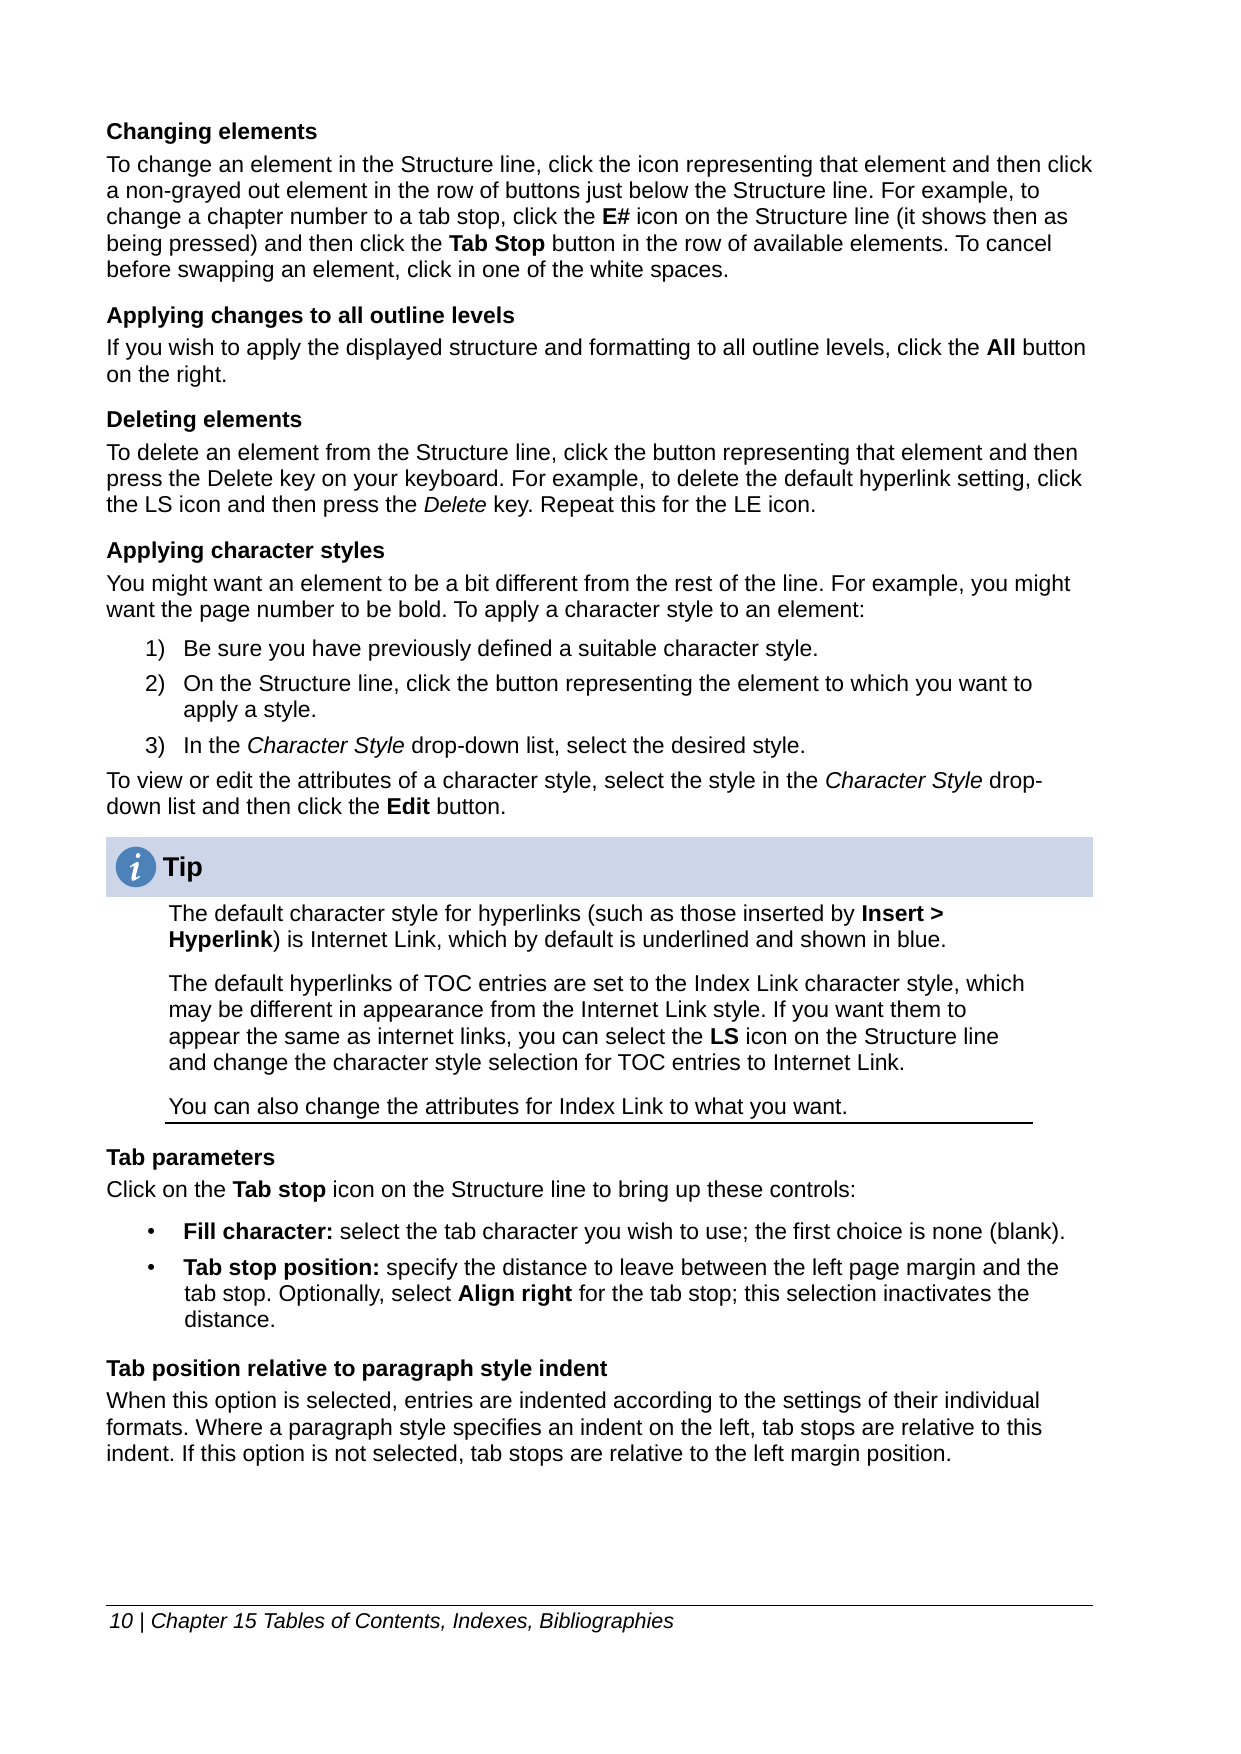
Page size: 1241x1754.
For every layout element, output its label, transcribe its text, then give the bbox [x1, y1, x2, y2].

list Fill character: select the tab character you wish to use; the first choice is none (blank). [144, 1215, 1093, 1244]
list Tab stop position: specify the distance to leave between the left page margin and the tab stop. Optionally, select Align right for the tab stop; this selection inactivates the distance. [144, 1251, 1093, 1335]
subtitle Tab position relative to paragraph style indent [106, 1355, 1093, 1381]
subtitle Changing elements [106, 118, 1093, 144]
text When this option is selected, entries are indented according to the settings of their individual formats. Where a paragraph style specifies an indent on the left, tab stops are relative to this indent. If this option is not selected, tab stops are relative to the left margin position. [106, 1387, 1093, 1466]
text To change an element in the Structure line, click the icon representing that element and then click a non-grayed out element in the row of buttons just below the Structure line. For example, to change a chapter number to a tab stop, click the E# icon on the Structure line (it shows then as being pressed) and then click the Tab Stop button in the row of available elements. To cancel before swapping an element, click in one of the white spaces. [106, 151, 1093, 282]
list You might want an element to be a bit different from the rest of the line. For example, you might want the page number to be bold. To apply a character style to an element: [106, 570, 1093, 622]
text You can also change the attributes for Index Link to what you want. [165, 1090, 1033, 1122]
list Be sure you have previously defined a suitable character style. [165, 635, 1093, 661]
subtitle Tab parameters [106, 1144, 1093, 1170]
subtitle Applying changes to all outline levels [106, 302, 1093, 328]
subtitle Applying character styles [106, 537, 1093, 564]
list Click on the Tab stop icon on the Structure line to bring up these controls: [106, 1176, 1093, 1203]
list On the Structure line, click the button representing the element to which you want to apply a style. [165, 670, 1093, 723]
text To view or edit the attributes of a character style, select the style in the Character Style drop-down list and then click the Edit button. [106, 767, 1093, 819]
subtitle Deleting elements [106, 406, 1093, 433]
text If you wish to apply the displayed structure and formatting to all outline levels, click the All button on the right. [106, 334, 1093, 387]
text The default hyperlinks of TOC entries are set to the Index Link character style, which may be different in appearance from the Internet Link style. If you want them to appear the same as internet links, you can select the LS icon on the Structure line and change the character style selection for TOC entries to Internet Link. [165, 967, 1033, 1075]
list In the Character Style drop-down list, select the desired style. [165, 732, 1093, 758]
text To delete an element from the Structure line, click the button representing that element and then press the Delete key on your keyboard. For example, to delete the default hyperlink setting, click the LS icon and then press the Delete key. Repeat this for the LE icon. [106, 439, 1093, 518]
subtitle Tip [106, 837, 1093, 897]
text The default character style for hyperlinks (such as those inserted by Insert > Hyperlink) is Internet Link, which by default is underlined and shown in blue. [165, 897, 1033, 952]
